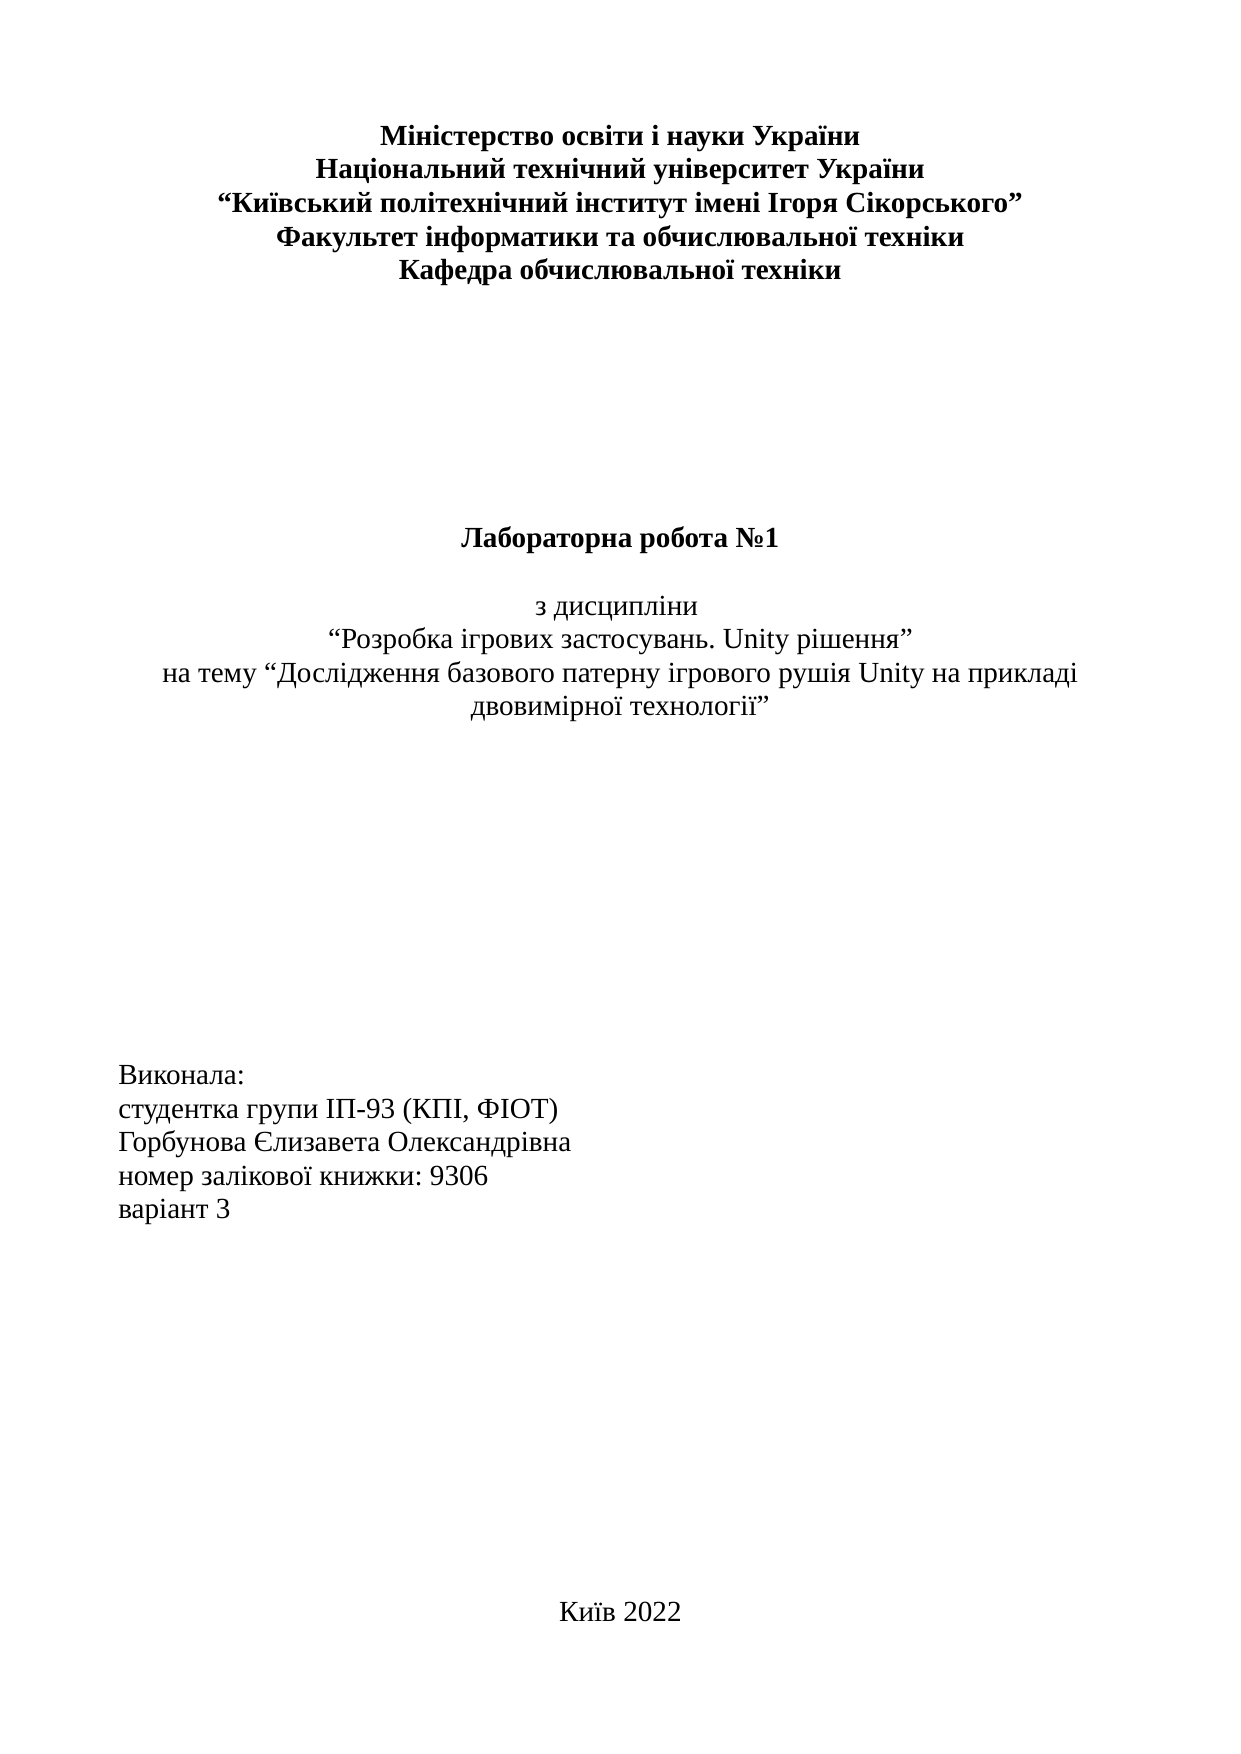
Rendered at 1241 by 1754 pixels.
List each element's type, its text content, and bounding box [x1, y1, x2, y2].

text Горбунова Єлизавета Олександрівна [118, 1124, 1122, 1158]
text на тему “Дослідження базового патерну ігрового рушія Unity на прикладі двовимірної технології” [118, 655, 1122, 722]
text з дисципліни [118, 588, 1122, 621]
text Кафедра обчислювальної техніки [118, 252, 1122, 286]
text “Розробка ігрових застосувань. Unity рішення” [118, 621, 1122, 655]
text Міністерство освіти і науки України [118, 118, 1122, 152]
text варіант 3 [118, 1191, 1122, 1225]
text Лабораторна робота №1 [118, 521, 1122, 554]
text Національний технічний університет України [118, 152, 1122, 185]
text номер залікової книжки: 9306 [118, 1158, 1122, 1191]
text Виконала: [118, 1057, 1122, 1091]
text “Київський політехнічний інститут імені Ігоря Сікорського” [118, 185, 1122, 219]
text Київ 2022 [118, 1594, 1122, 1627]
text Факультет інформатики та обчислювальної техніки [118, 219, 1122, 252]
text студентка групи ІП-93 (КПІ, ФІОТ) [118, 1091, 1122, 1124]
